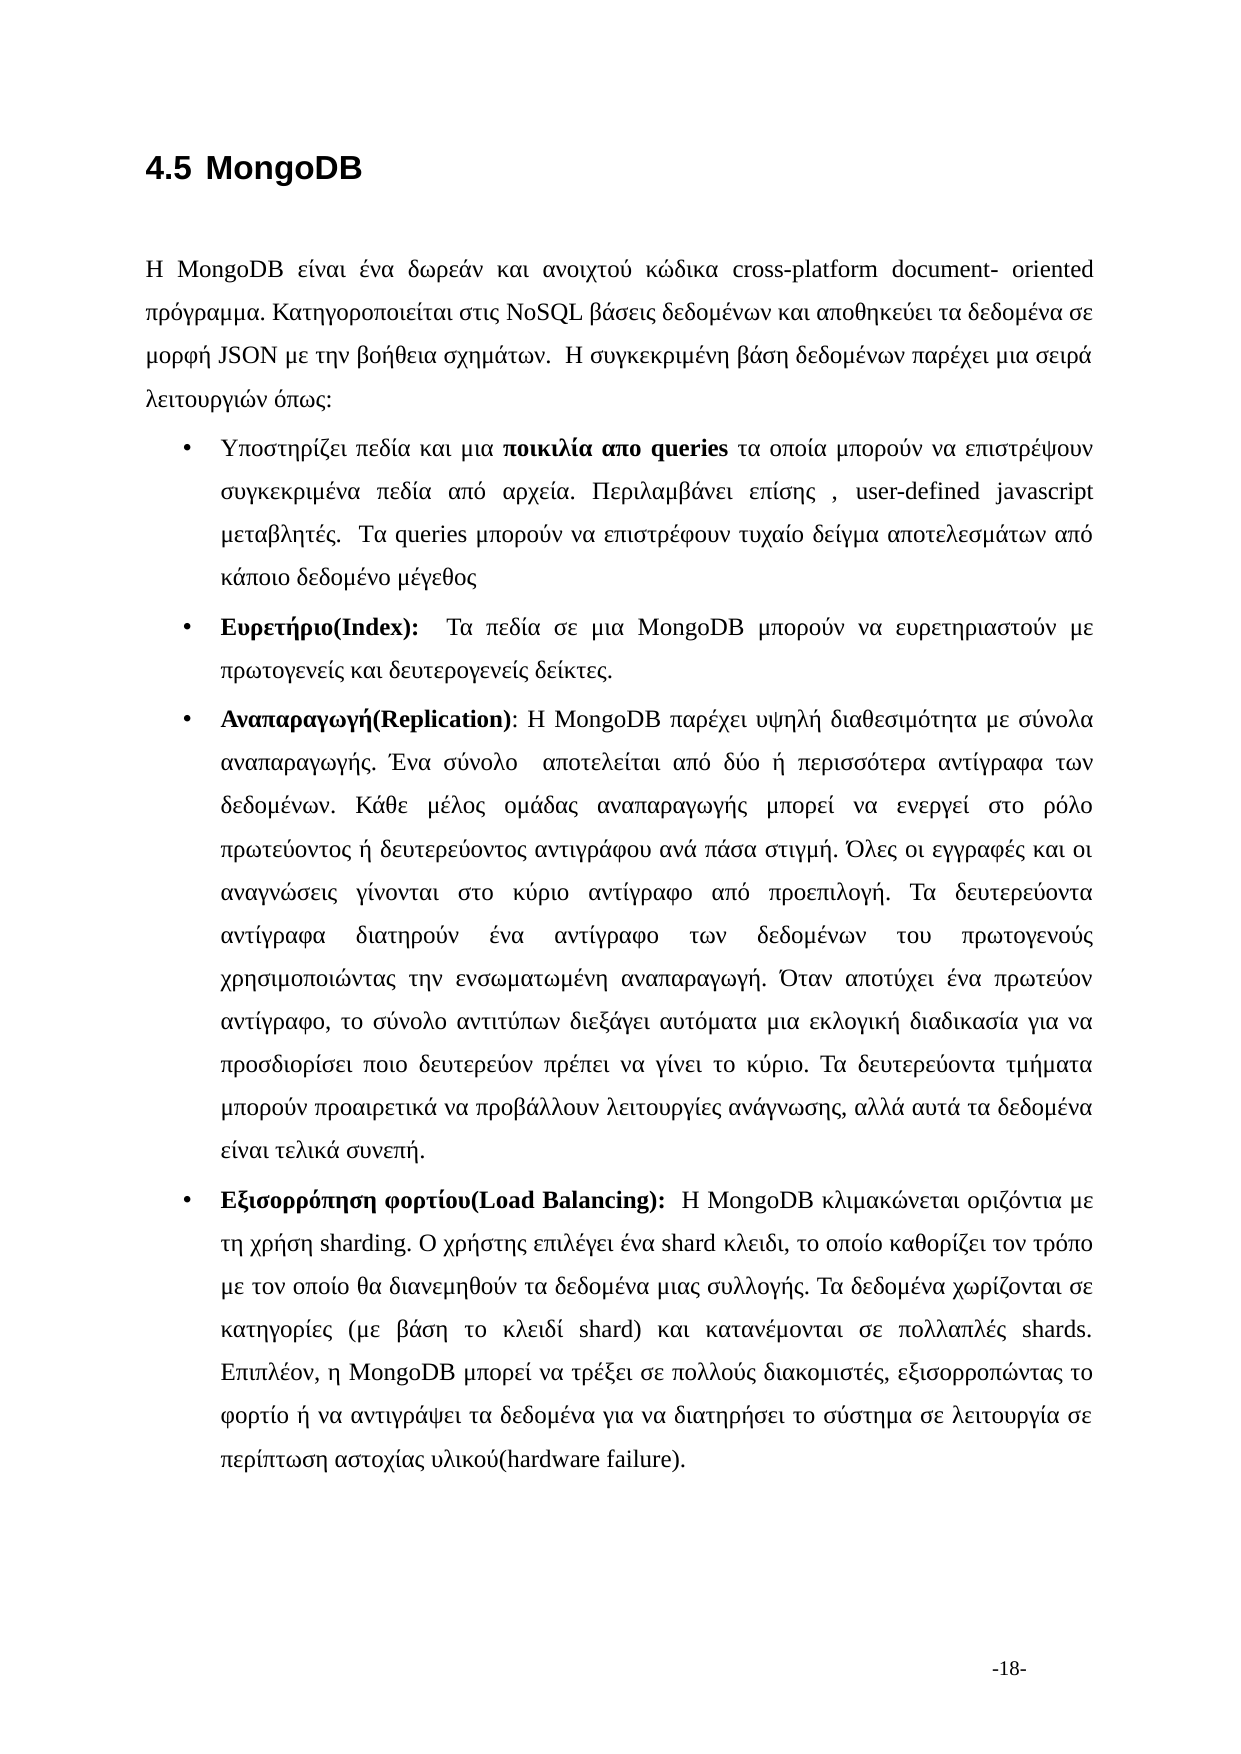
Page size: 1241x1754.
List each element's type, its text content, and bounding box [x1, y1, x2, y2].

list Αναπαραγωγή(Replication): Η MongoDB παρέχει υψηλή διαθεσιμότητα με σύνολα αναπαραγωγής. Ένα σύνολο αποτελείται από δύο ή περισσότερα αντίγραφα των δεδομένων. Κάθε μέλος ομάδας αναπαραγωγής μπορεί να ενεργεί στο ρόλο πρωτεύοντος ή δευτερεύοντος αντιγράφου ανά πάσα στιγμή. Όλες οι εγγραφές και οι αναγνώσεις γίνονται στο κύριο αντίγραφο από προεπιλογή. Τα δευτερεύοντα αντίγραφα διατηρούν ένα αντίγραφο των δεδομένων του πρωτογενούς χρησιμοποιώντας την ενσωματωμένη αναπαραγωγή. Όταν αποτύχει ένα πρωτεύον αντίγραφο, το σύνολο αντιτύπων διεξάγει αυτόματα μια εκλογική διαδικασία για να προσδιορίσει ποιο δευτερεύον πρέπει να γίνει το κύριο. Τα δευτερεύοντα τμήματα μπορούν προαιρετικά να προβάλλουν λειτουργίες ανάγνωσης, αλλά αυτά τα δεδομένα είναι τελικά συνεπή. [183, 704, 1094, 1164]
text Η MongoDB είναι ένα δωρεάν και ανοιχτού κώδικα cross-platform document- oriented πρόγραμμα. Κατηγοροποιείται στις NoSQL βάσεις δεδομένων και αποθηκεύει τα δεδομένα σε μορφή JSON με την βοήθεια σχημάτων. Η συγκεκριμένη βάση δεδομένων παρέχει μια σειρά λειτουργιών όπως: [145, 254, 1094, 412]
list Ευρετήριο(Index): Τα πεδία σε μια MongoDB μπορούν να ευρετηριαστούν με πρωτογενείς και δευτερογενείς δείκτες. [183, 612, 1094, 684]
list Υποστηρίζει πεδία και μια ποικιλία απο queries τα οποία μπορούν να επιστρέψουν συγκεκριμένα πεδία από αρχεία. Περιλαμβάνει επίσης , user-defined javascript μεταβλητές. Tα queries μπορούν να επιστρέφουν τυχαίο δείγμα αποτελεσμάτων από κάποιο δεδομένο μέγεθος [183, 433, 1094, 591]
subtitle MongoDB [145, 148, 1094, 186]
list Εξισορρόπηση φορτίου(Load Balancing): Η MongoDB κλιμακώνεται οριζόντια με τη χρήση sharding. Ο χρήστης επιλέγει ένα shard κλειδι, το οποίο καθορίζει τον τρόπο με τον οποίο θα διανεμηθούν τα δεδομένα μιας συλλογής. Τα δεδομένα χωρίζονται σε κατηγορίες (με βάση το κλειδί shard) και κατανέμονται σε πολλαπλές shards. Επιπλέον, η MongoDB μπορεί να τρέξει σε πολλούς διακομιστές, εξισορροπώντας το φορτίο ή να αντιγράψει τα δεδομένα για να διατηρήσει το σύστημα σε λειτουργία σε περίπτωση αστοχίας υλικού(hardware failure). [183, 1185, 1094, 1472]
